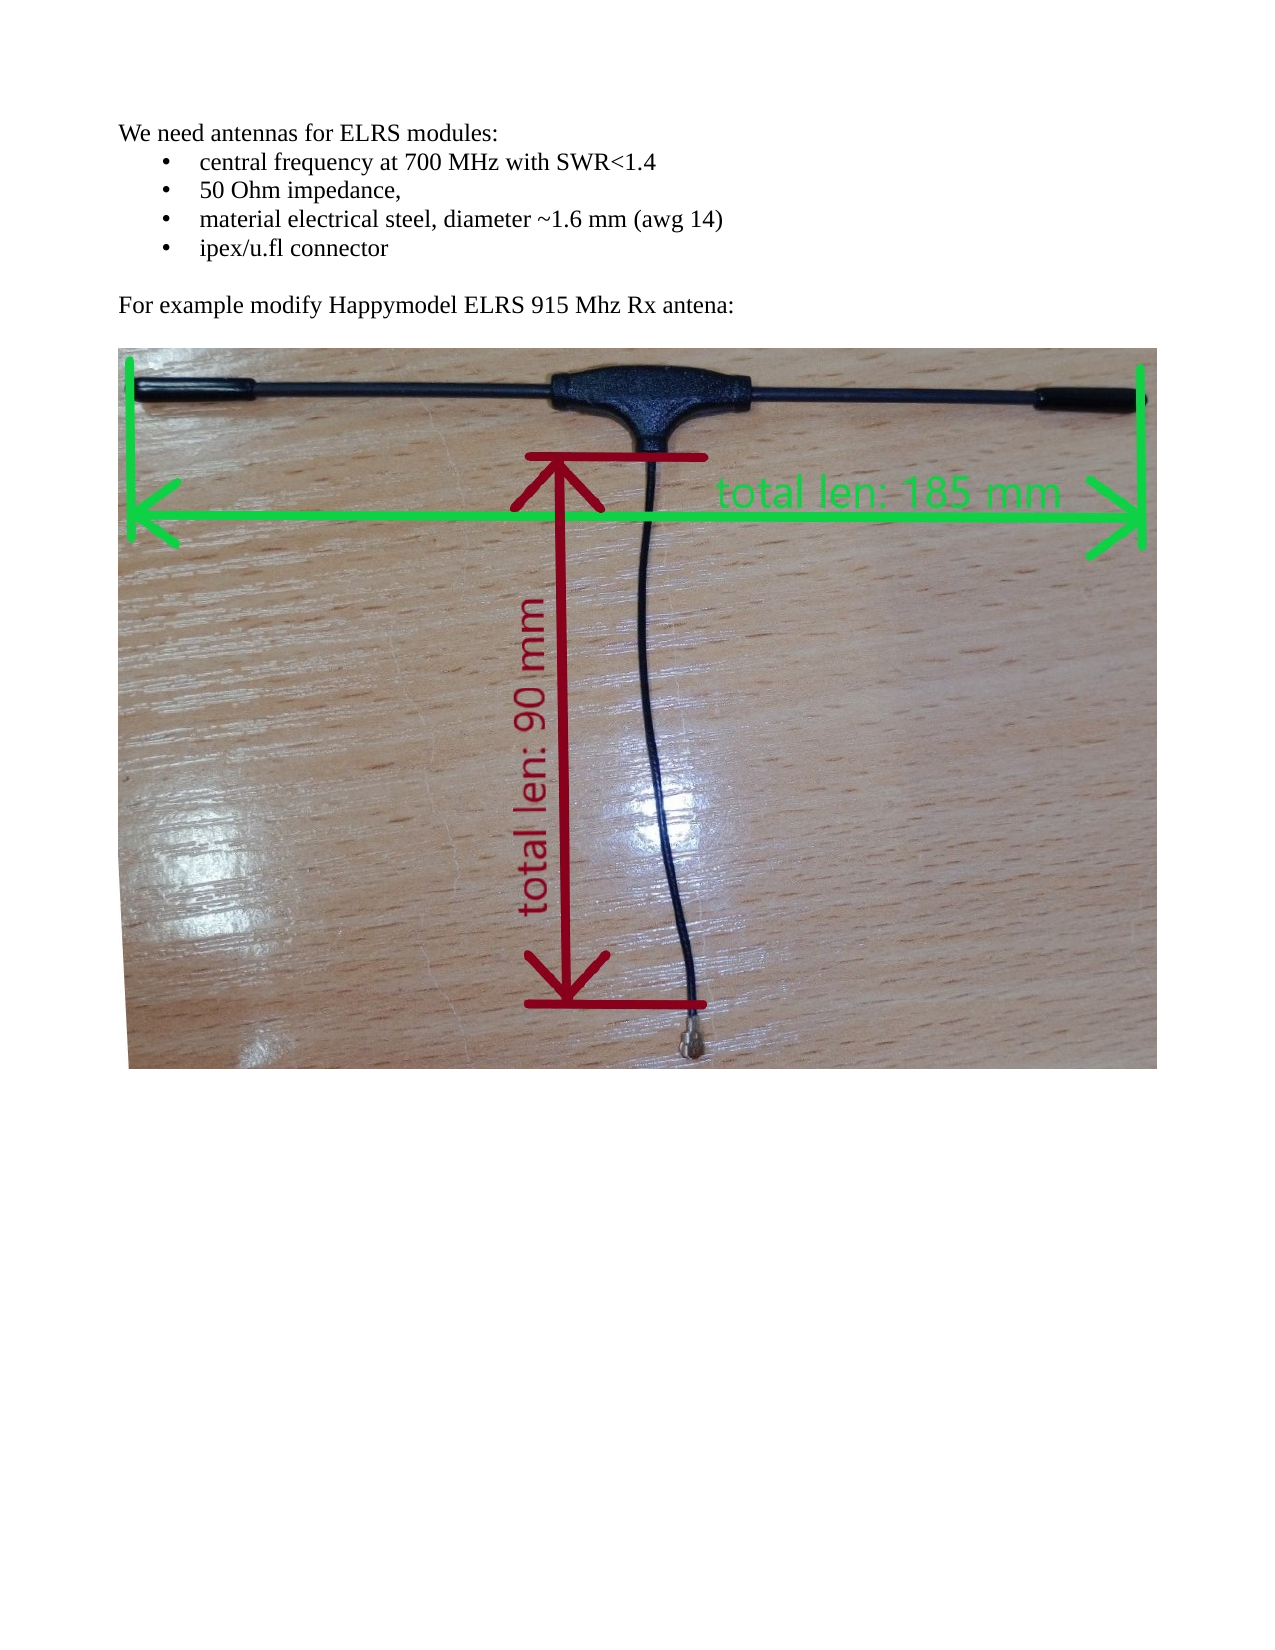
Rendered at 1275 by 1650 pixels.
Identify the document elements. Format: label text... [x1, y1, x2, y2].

list 50 Ohm impedance, [162, 176, 1157, 204]
text For example modify Happymodel ELRS 915 Mhz Rx antena: [118, 291, 1157, 319]
list material electrical steel, diameter ~1.6 mm (awg 14) [162, 204, 1157, 233]
picture [118, 348, 1157, 1069]
text We need antennas for ELRS modules: [118, 118, 1157, 147]
list central frequency at 700 MHz with SWR<1.4 [162, 147, 1157, 176]
list ipex/u.fl connector [162, 233, 1157, 262]
